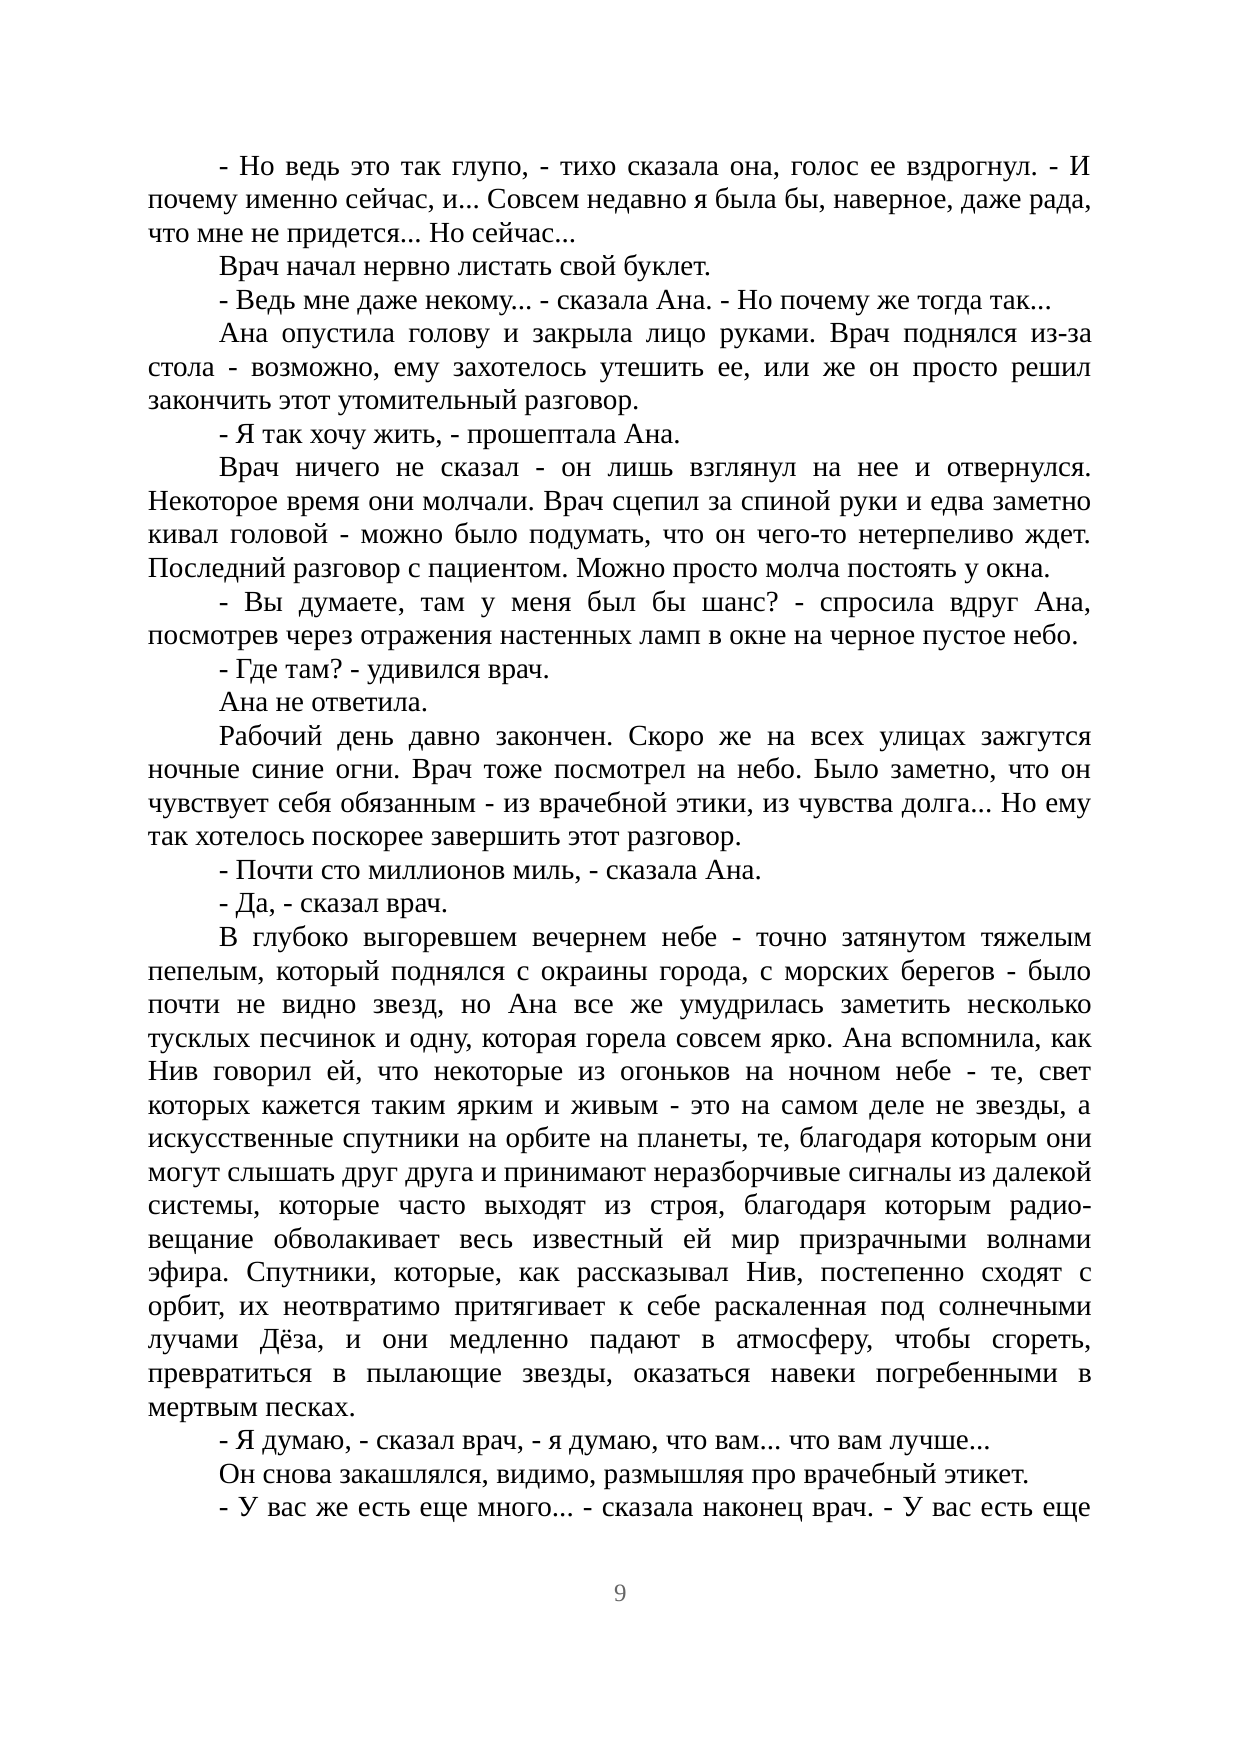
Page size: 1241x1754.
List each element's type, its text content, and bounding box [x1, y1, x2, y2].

text В глубоко выгоревшем вечернем небе - точно затянутом тяжелым пепелым, который поднялся с окраины города, с морских берегов - было почти не видно звезд, но Ана все же умудрилась заметить несколько тусклых песчинок и одну, которая горела совсем ярко. Ана вспомнила, как Нив говорил ей, что некоторые из огоньков на ночном небе - те, свет которых кажется таким ярким и живым - это на самом деле не звезды, а искусственные спутники на орбите на планеты, те, благодаря которым они могут слышать друг друга и принимают неразборчивые сигналы из далекой системы, которые часто выходят из строя, благодаря которым радио-вещание обволакивает весь известный ей мир призрачными волнами эфира. Спутники, которые, как рассказывал Нив, постепенно сходят с орбит, их неотвратимо притягивает к себе раскаленная под солнечными лучами Дёза, и они медленно падают в атмосферу, чтобы сгореть, превратиться в пылающие звезды, оказаться навеки погребенными в мертвым песках. [148, 919, 1093, 1422]
text Ана не ответила. [148, 684, 1093, 718]
text - Почти сто миллионов миль, - сказала Ана. [148, 852, 1093, 886]
text Ана опустила голову и закрыла лицо руками. Врач поднялся из-за стола - возможно, ему захотелось утешить ее, или же он просто решил закончить этот утомительный разговор. [148, 315, 1093, 416]
text - У вас же есть еще много... - сказала наконец врач. - У вас есть еще [148, 1489, 1093, 1523]
text Врач ничего не сказал - он лишь взглянул на нее и отвернулся. Некоторое время они молчали. Врач сцепил за спиной руки и едва заметно кивал головой - можно было подумать, что он чего-то нетерпеливо ждет. Последний разговор с пациентом. Можно просто молча постоять у окна. [148, 449, 1093, 584]
text - Я думаю, - сказал врач, - я думаю, что вам... что вам лучше... [148, 1422, 1093, 1456]
text Рабочий день давно закончен. Скоро же на всех улицах зажгутся ночные синие огни. Врач тоже посмотрел на небо. Было заметно, что он чувствует себя обязанным - из врачебной этики, из чувства долга... Но ему так хотелось поскорее завершить этот разговор. [148, 718, 1093, 852]
text - Где там? - удивился врач. [148, 651, 1093, 684]
text - Я так хочу жить, - прошептала Ана. [148, 416, 1093, 449]
text - Вы думаете, там у меня был бы шанс? - спросила вдруг Ана, посмотрев через отражения настенных ламп в окне на черное пустое небо. [148, 584, 1093, 651]
text - Но ведь это так глупо, - тихо сказала она, голос ее вздрогнул. - И почему именно сейчас, и... Совсем недавно я была бы, наверное, даже рада, что мне не придется... Но сейчас... [148, 148, 1093, 248]
text - Да, - сказал врач. [148, 886, 1093, 919]
text Он снова закашлялся, видимо, размышляя про врачебный этикет. [148, 1456, 1093, 1489]
text Врач начал нервно листать свой буклет. [148, 248, 1093, 282]
text - Ведь мне даже некому... - сказала Ана. - Но почему же тогда так... [148, 282, 1093, 315]
